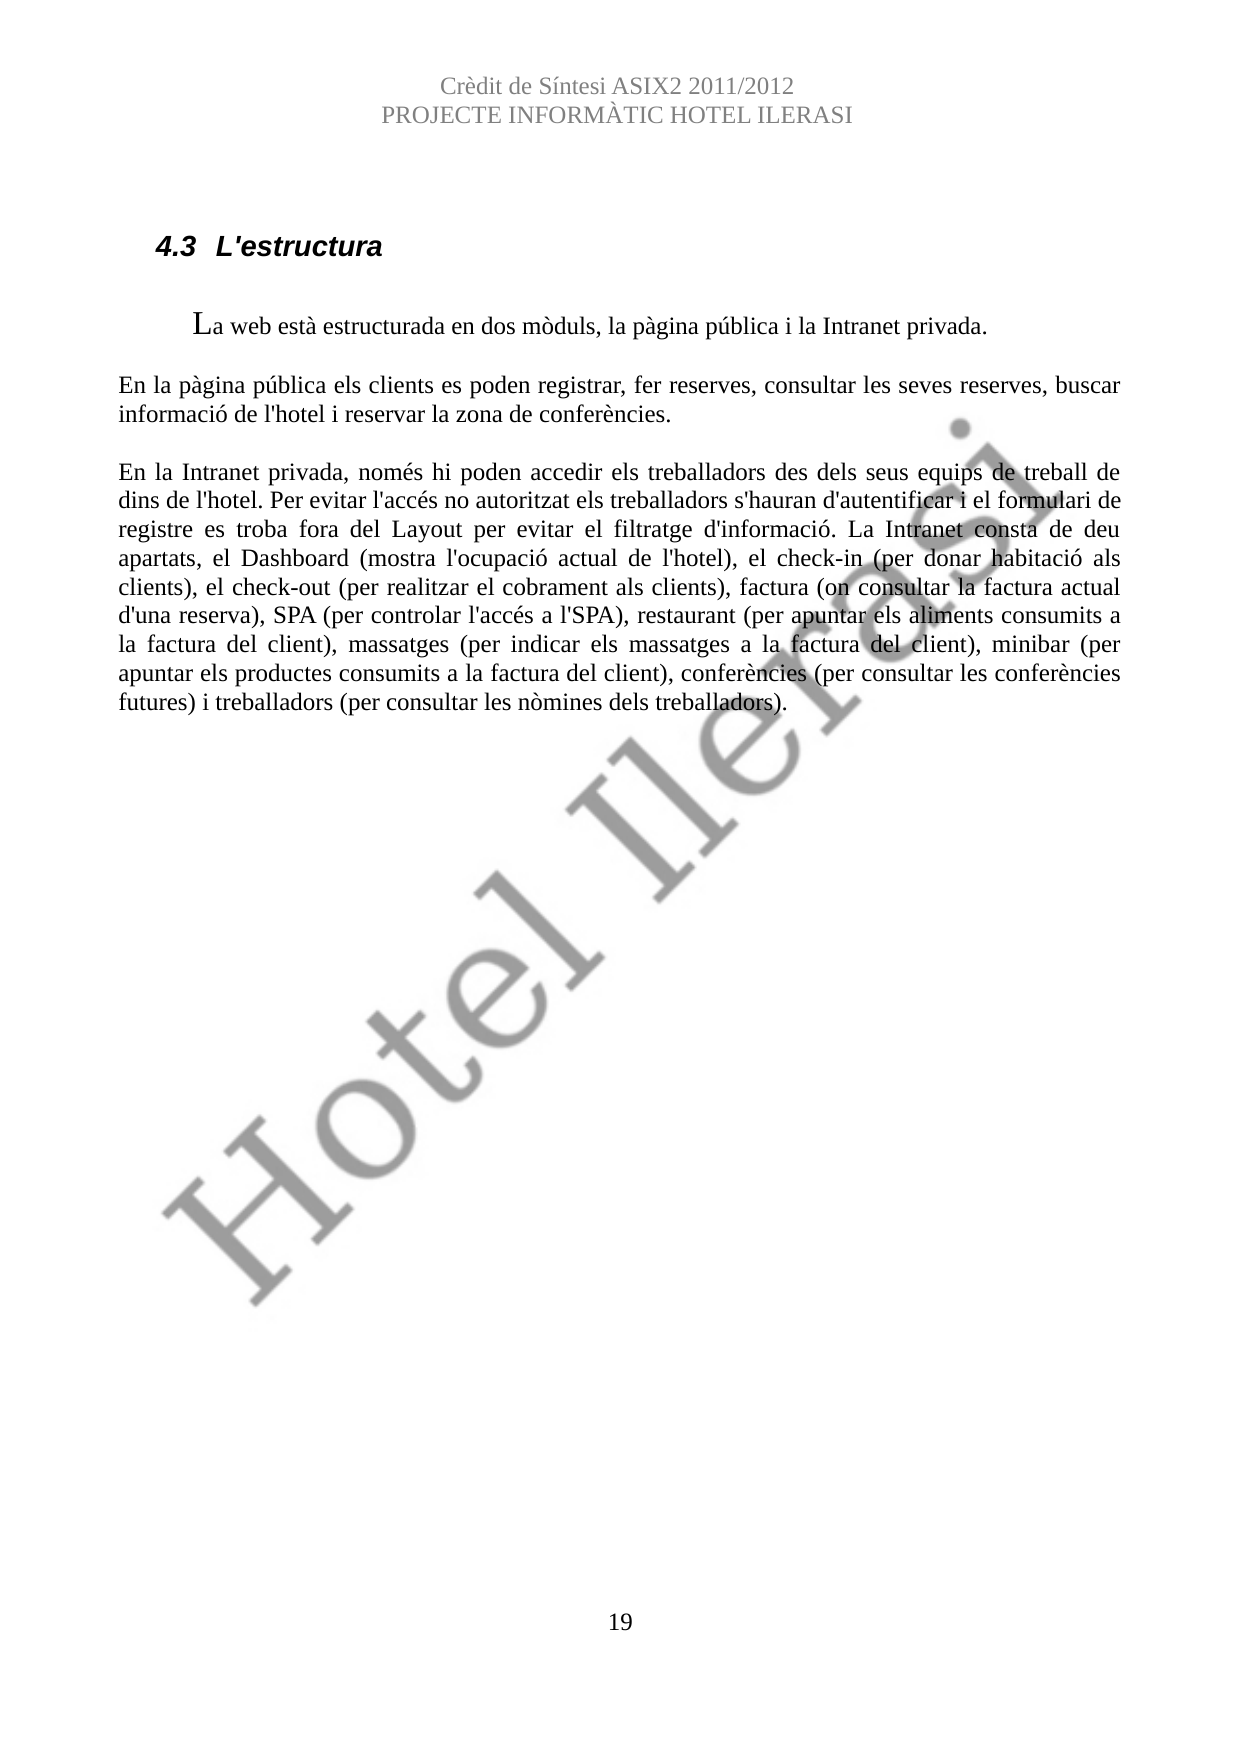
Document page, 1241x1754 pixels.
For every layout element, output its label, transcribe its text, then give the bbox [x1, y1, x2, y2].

text En la Intranet privada, només hi poden accedir els treballadors des dels seus equips de treball de dins de l'hotel. Per evitar l'accés no autoritzat els treballadors s'hauran d'autentificar i el formulari de registre es troba fora del Layout per evitar el filtratge d'informació. La Intranet consta de deu apartats, el Dashboard (mostra l'ocupació actual de l'hotel), el check-in (per donar habitació als clients), el check-out (per realitzar el cobrament als clients), factura (on consultar la factura actual d'una reserva), SPA (per controlar l'accés a l'SPA), restaurant (per apuntar els aliments consumits a la factura del client), massatges (per indicar els massatges a la factura del client), minibar (per apuntar els productes consumits a la factura del client), conferències (per consultar les conferències futures) i treballadors (per consultar les nòmines dels treballadors). [118, 457, 1122, 715]
text La web està estructurada en dos mòduls, la pàgina pública i la Intranet privada. [118, 303, 1122, 342]
text En la pàgina pública els clients es poden registrar, fer reserves, consultar les seves reserves, buscar informació de l'hotel i reservar la zona de conferències. [118, 370, 1122, 428]
picture [220, 453, 1021, 457]
picture [220, 715, 1021, 1254]
subtitle L'estructura [156, 228, 1122, 262]
